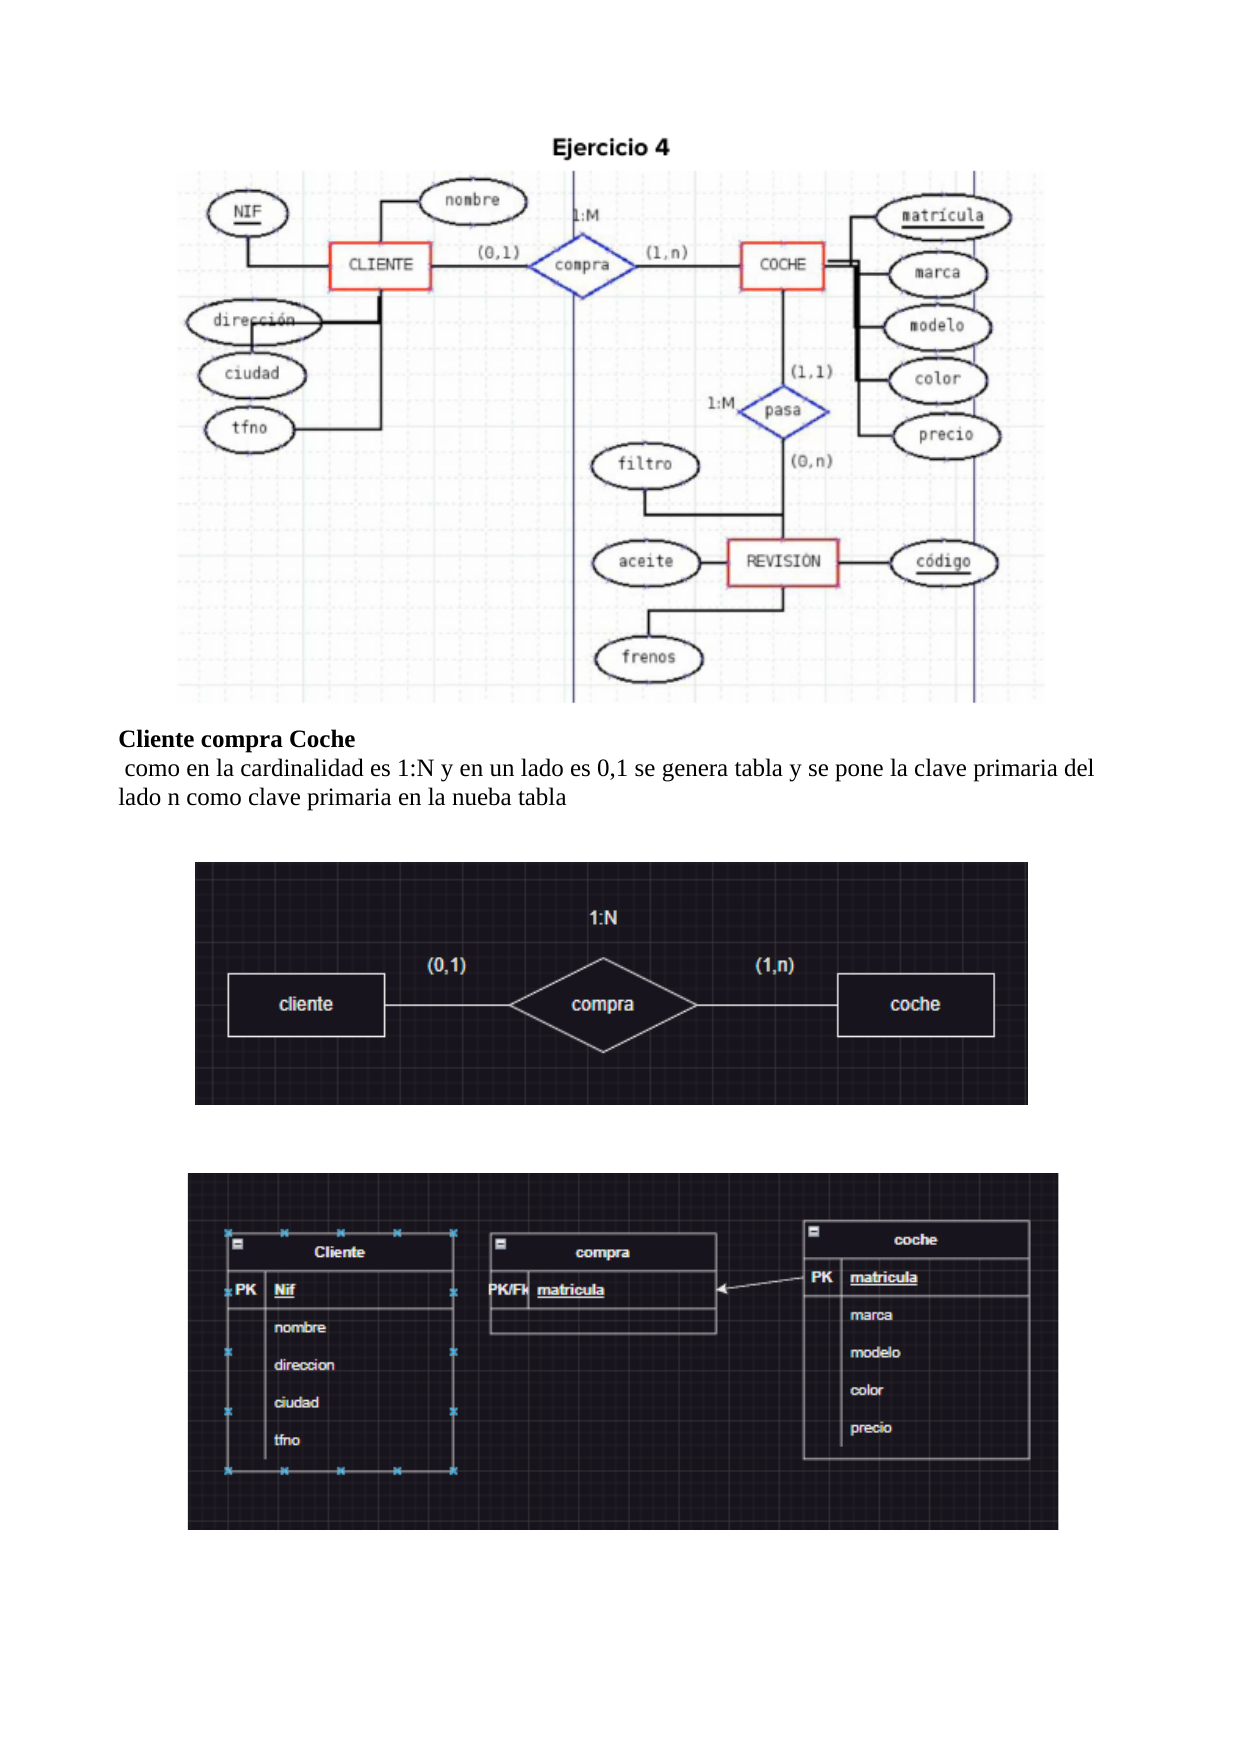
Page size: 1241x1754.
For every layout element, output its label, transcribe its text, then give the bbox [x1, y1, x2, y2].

picture [187, 1173, 1059, 1530]
picture [171, 118, 1069, 725]
text Cliente compra Coche [118, 118, 1122, 753]
text como en la cardinalidad es 1:N y en un lado es 0,1 se genera tabla y se pone la clave primaria del lado n como clave primaria en la nueba tabla [118, 753, 1122, 811]
picture [195, 862, 1028, 1105]
